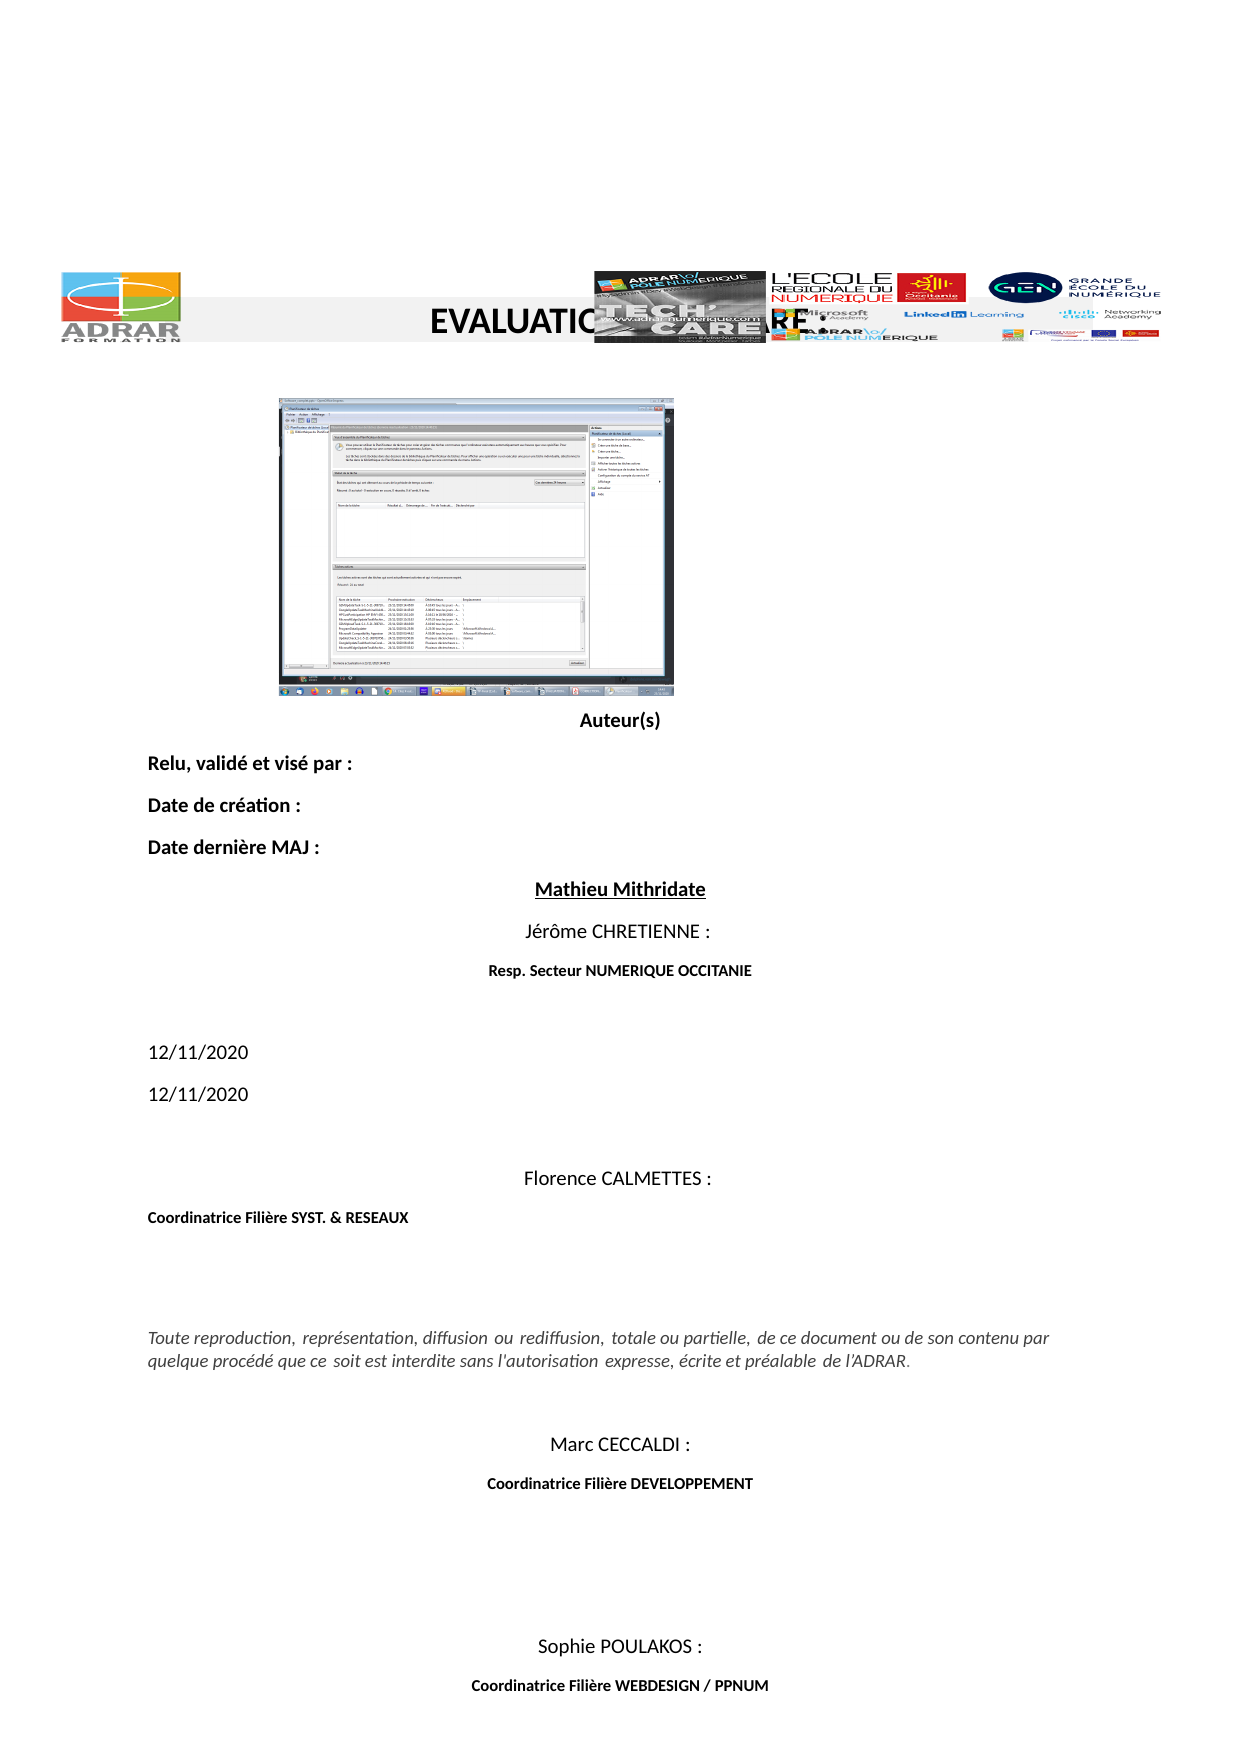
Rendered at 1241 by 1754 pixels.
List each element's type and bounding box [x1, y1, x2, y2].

picture [61, 271, 183, 343]
picture [278, 398, 674, 696]
picture [594, 271, 1166, 343]
